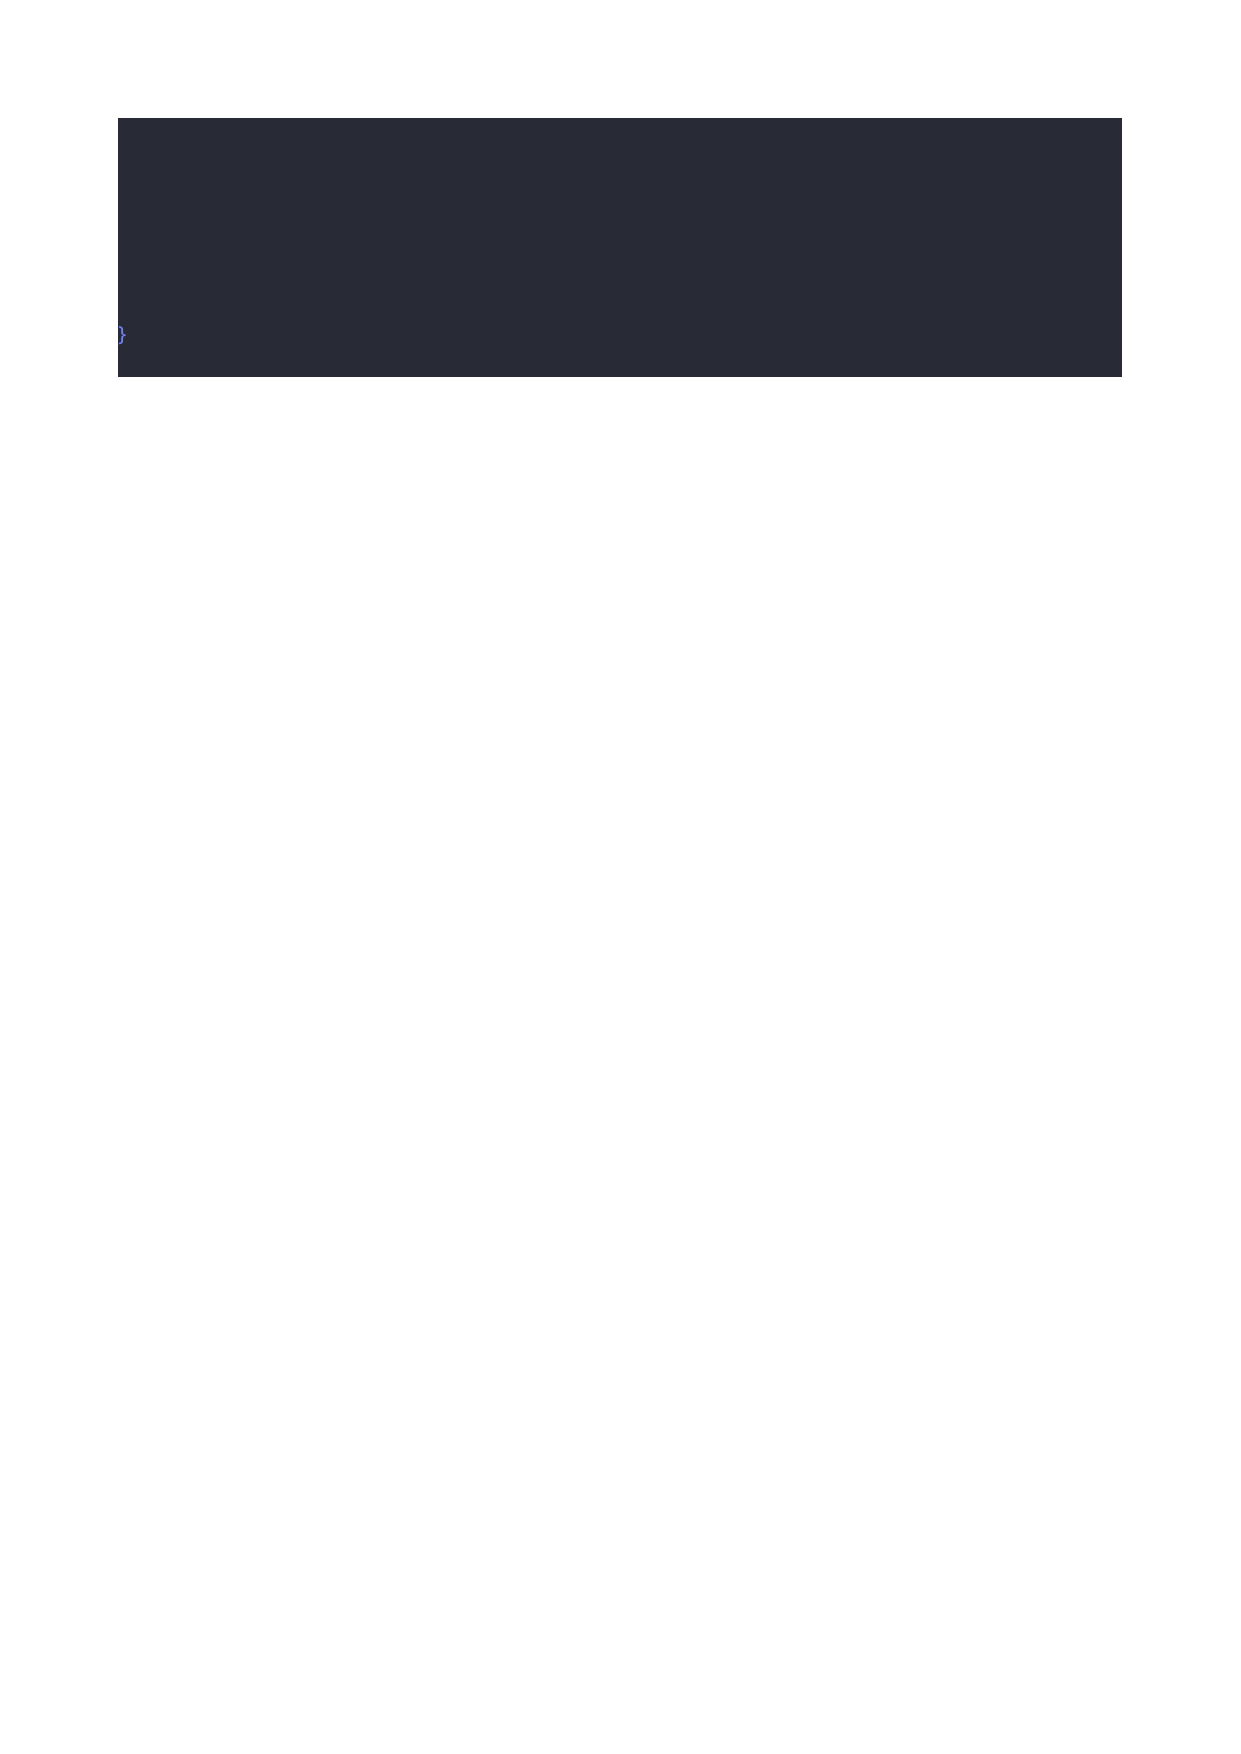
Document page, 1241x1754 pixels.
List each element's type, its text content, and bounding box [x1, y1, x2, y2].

text } [118, 118, 1122, 377]
